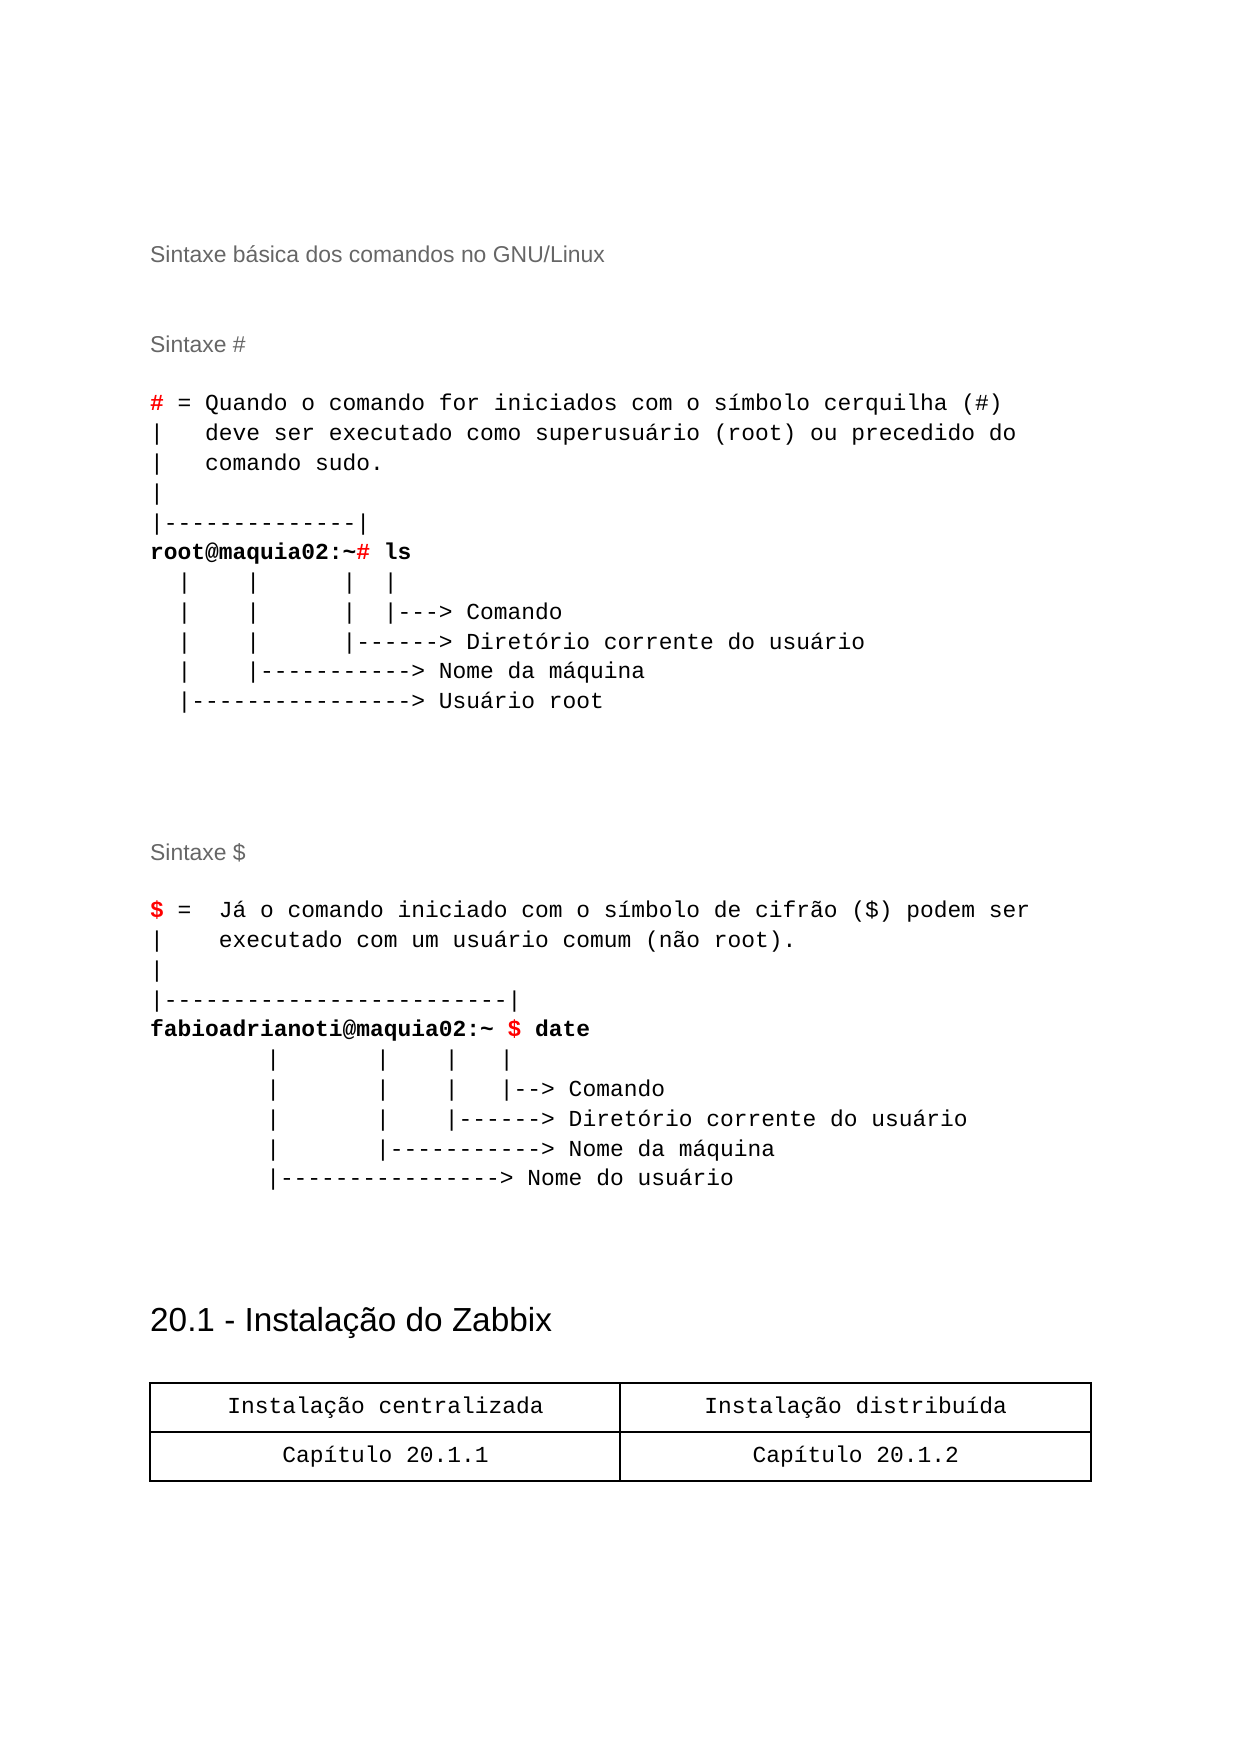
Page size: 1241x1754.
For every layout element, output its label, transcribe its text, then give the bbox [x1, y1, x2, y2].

text | [150, 481, 1090, 507]
text | | | |--> Comando [238, 1077, 1090, 1103]
table_cell Capítulo 20.1.2 [621, 1433, 1090, 1480]
table_header Instalação distribuída [621, 1384, 1090, 1431]
text |----------------> Usuário root [150, 689, 1090, 716]
text Sintaxe $ [150, 838, 1090, 865]
text | | | | [150, 570, 1090, 596]
table_cell Capítulo 20.1.1 [151, 1433, 619, 1480]
text | | |------> Diretório corrente do usuário [238, 1107, 1090, 1133]
subtitle 20.1 - Instalação do Zabbix [150, 1300, 1090, 1338]
text |--------------| [150, 511, 1090, 537]
text | executado com um usuário comum (não root). [150, 928, 1090, 954]
text | |-----------> Nome da máquina [150, 660, 1090, 686]
text |-------------------------| [150, 988, 1090, 1014]
text | | | | [238, 1047, 1090, 1073]
text |----------------> Nome do usuário [238, 1167, 1090, 1193]
text | comando sudo. [150, 451, 1090, 477]
text | [150, 958, 1090, 984]
text # = Quando o comando for iniciados com o símbolo cerquilha (#) [150, 392, 1090, 418]
text | | | |---> Comando [150, 600, 1090, 626]
text fabioadrianoti@maquia02:~ $ date [150, 1018, 1090, 1044]
text | |-----------> Nome da máquina [238, 1137, 1090, 1163]
text root@maquia02:~# ls [150, 541, 1090, 567]
text $ = Já o comando iniciado com o símbolo de cifrão ($) podem ser [150, 898, 1090, 924]
text Sintaxe # [150, 331, 1090, 358]
text | deve ser executado como superusuário (root) ou precedido do [150, 421, 1090, 447]
text Sintaxe básica dos comandos no GNU/Linux [150, 241, 1090, 267]
table_header Instalação centralizada [151, 1384, 619, 1431]
text | | |------> Diretório corrente do usuário [150, 630, 1090, 656]
